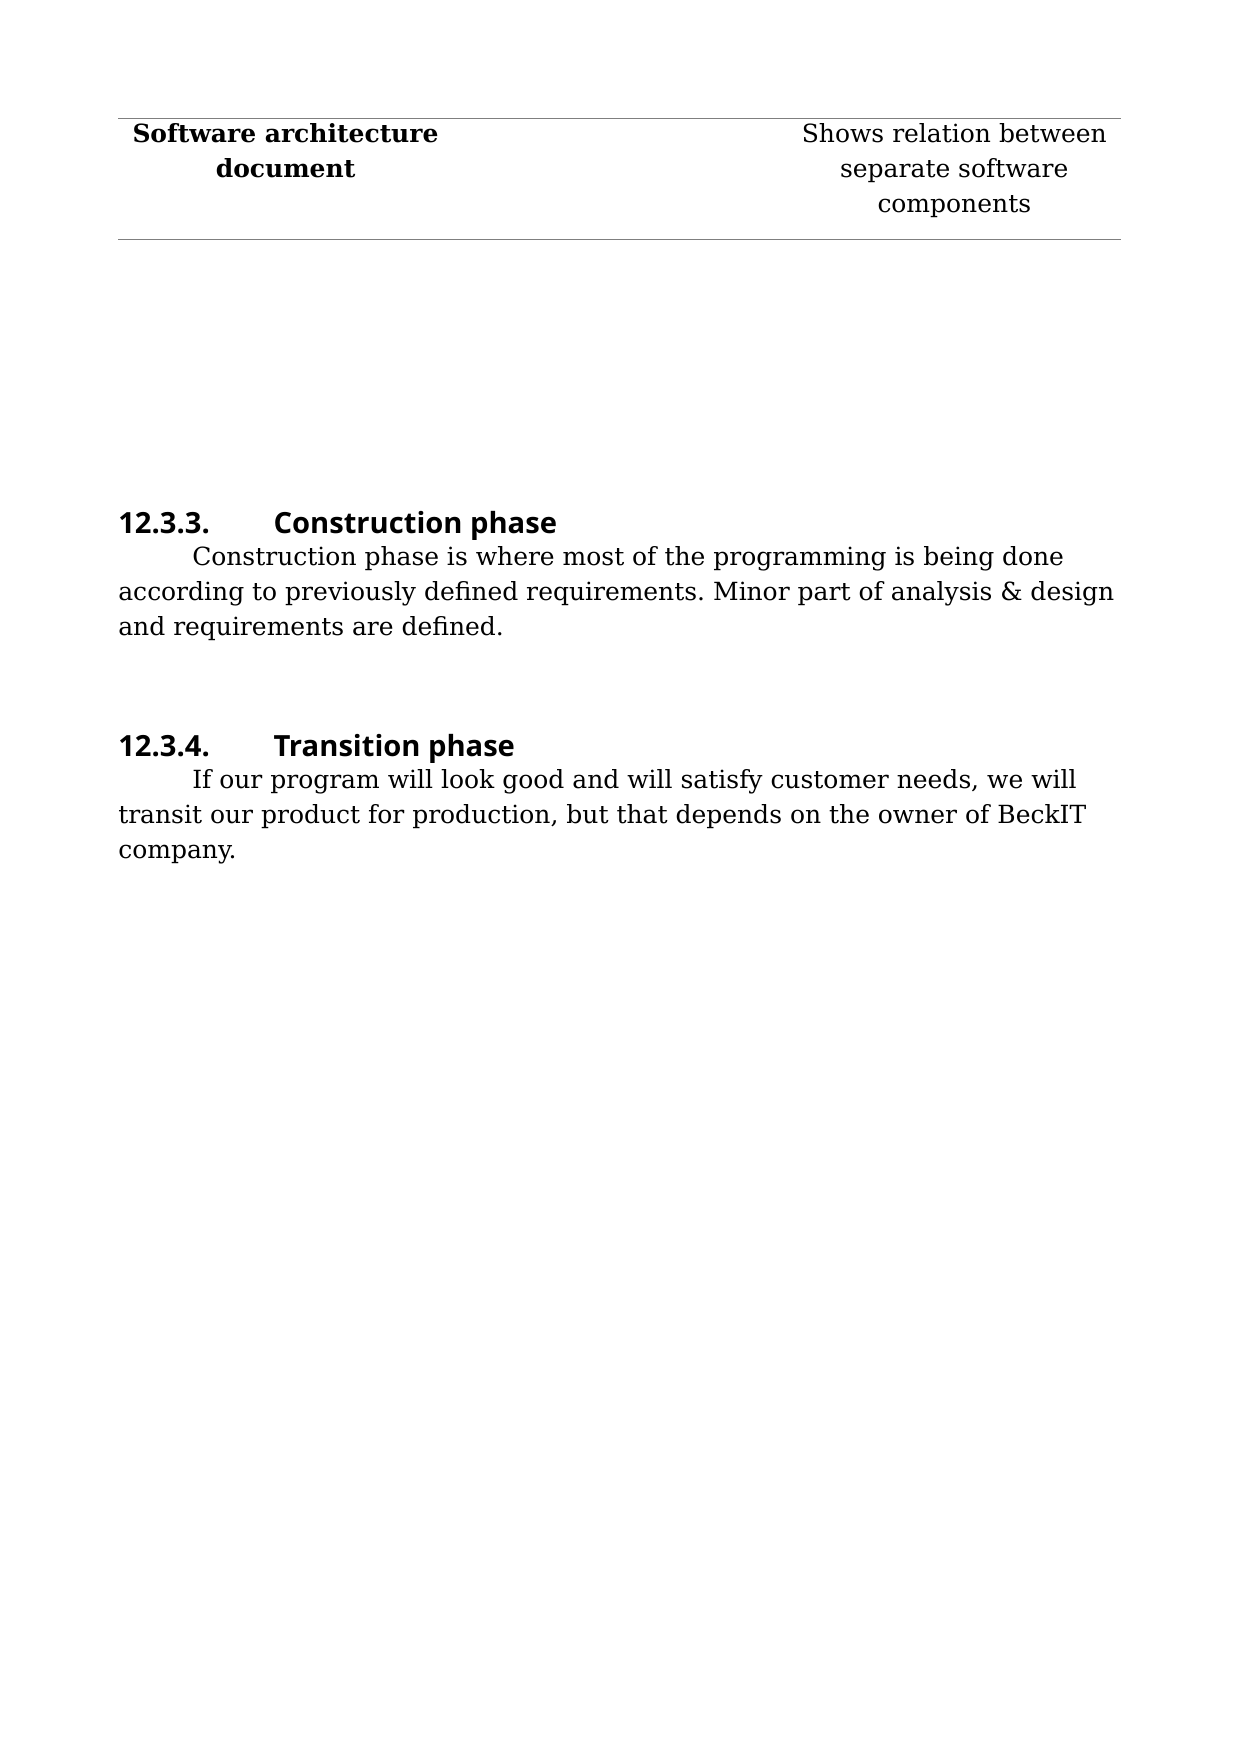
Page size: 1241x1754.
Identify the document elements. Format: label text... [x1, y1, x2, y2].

table_cell [453, 119, 787, 239]
table_cell Shows relation between separate software components [787, 119, 1121, 239]
subtitle Transition phase [118, 726, 1122, 765]
text If our program will look good and will satisfy customer needs, we will transit our product for production, but that depends on the owner of BeckIT company. [118, 765, 1122, 864]
table_cell Software architecture document [118, 119, 452, 239]
text Construction phase is where most of the programming is being done according to previously defined requirements. Minor part of analysis & design and requirements are defined. [118, 542, 1122, 641]
subtitle Construction phase [118, 502, 1122, 542]
